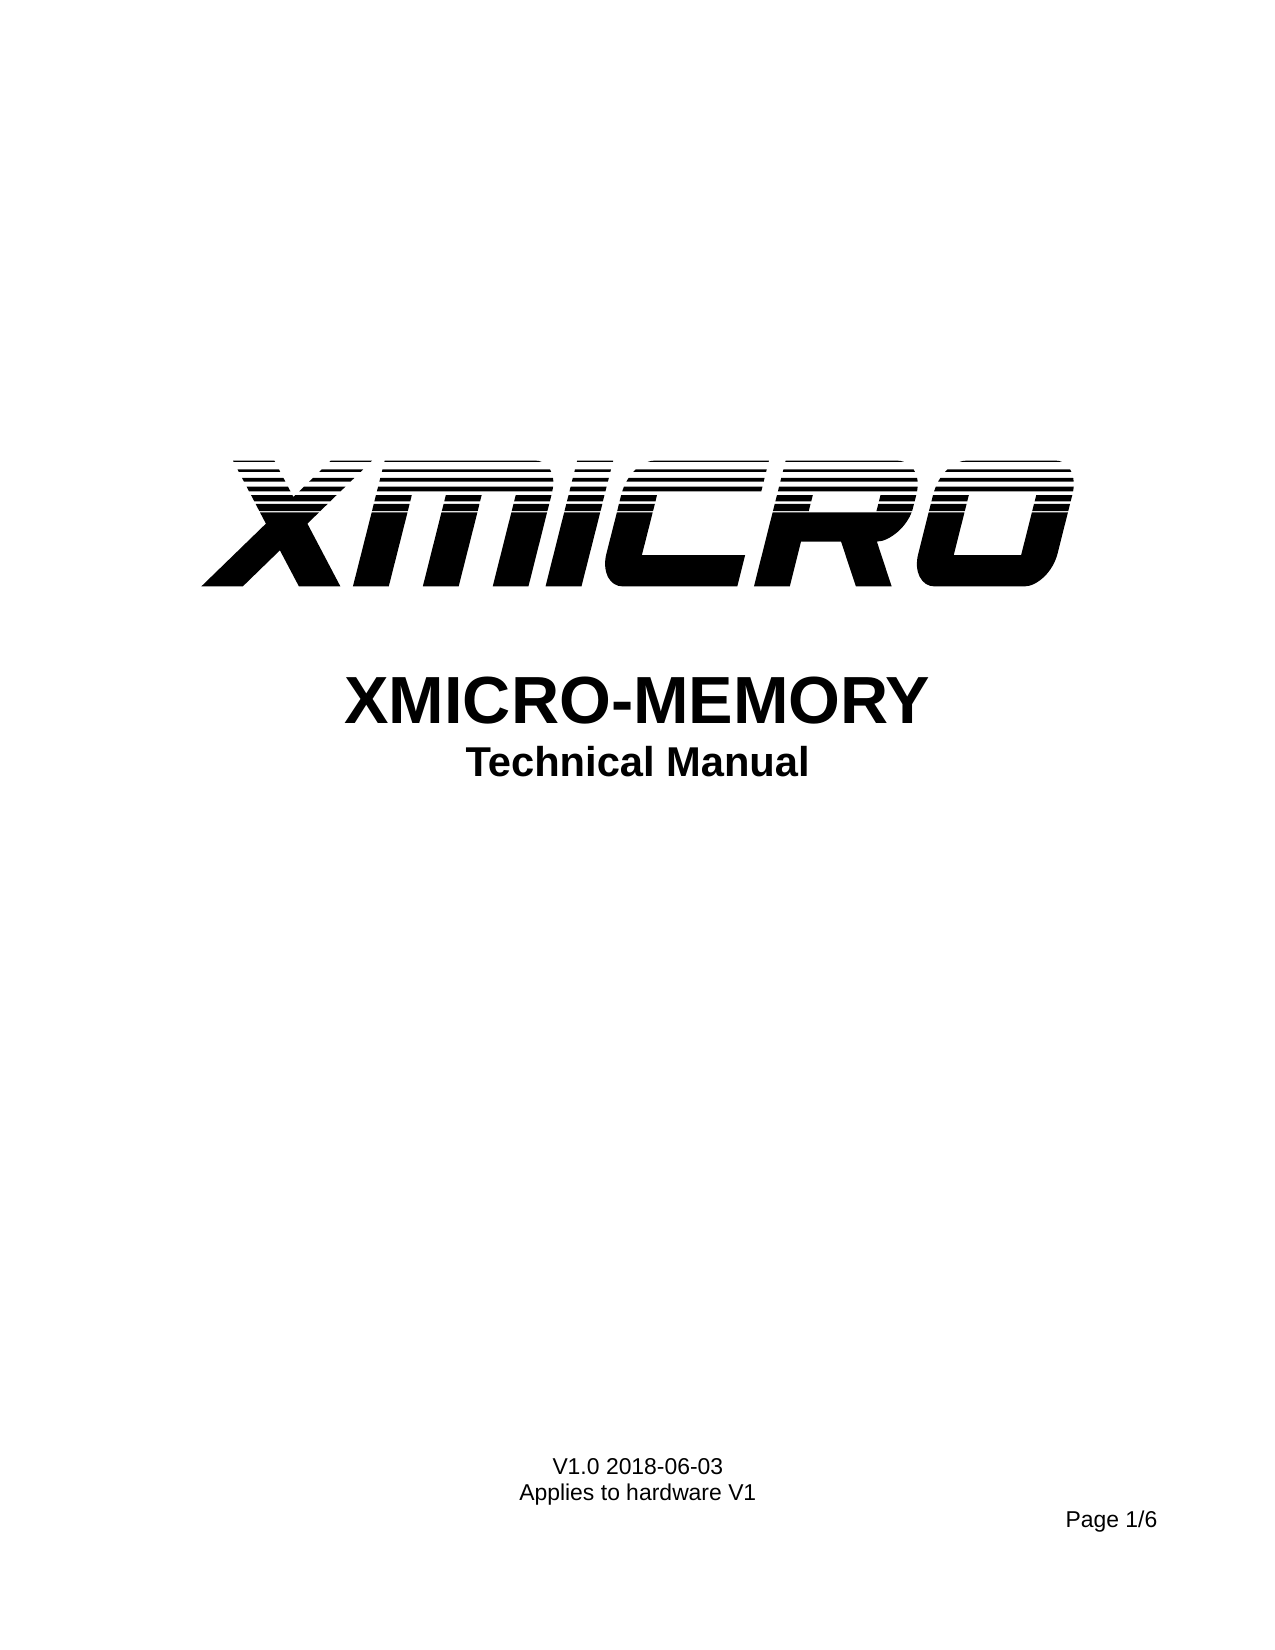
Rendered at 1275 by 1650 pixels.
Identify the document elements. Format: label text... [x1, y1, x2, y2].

text Technical Manual [118, 737, 1157, 785]
text XMICRO-MEMORY [118, 661, 1157, 737]
